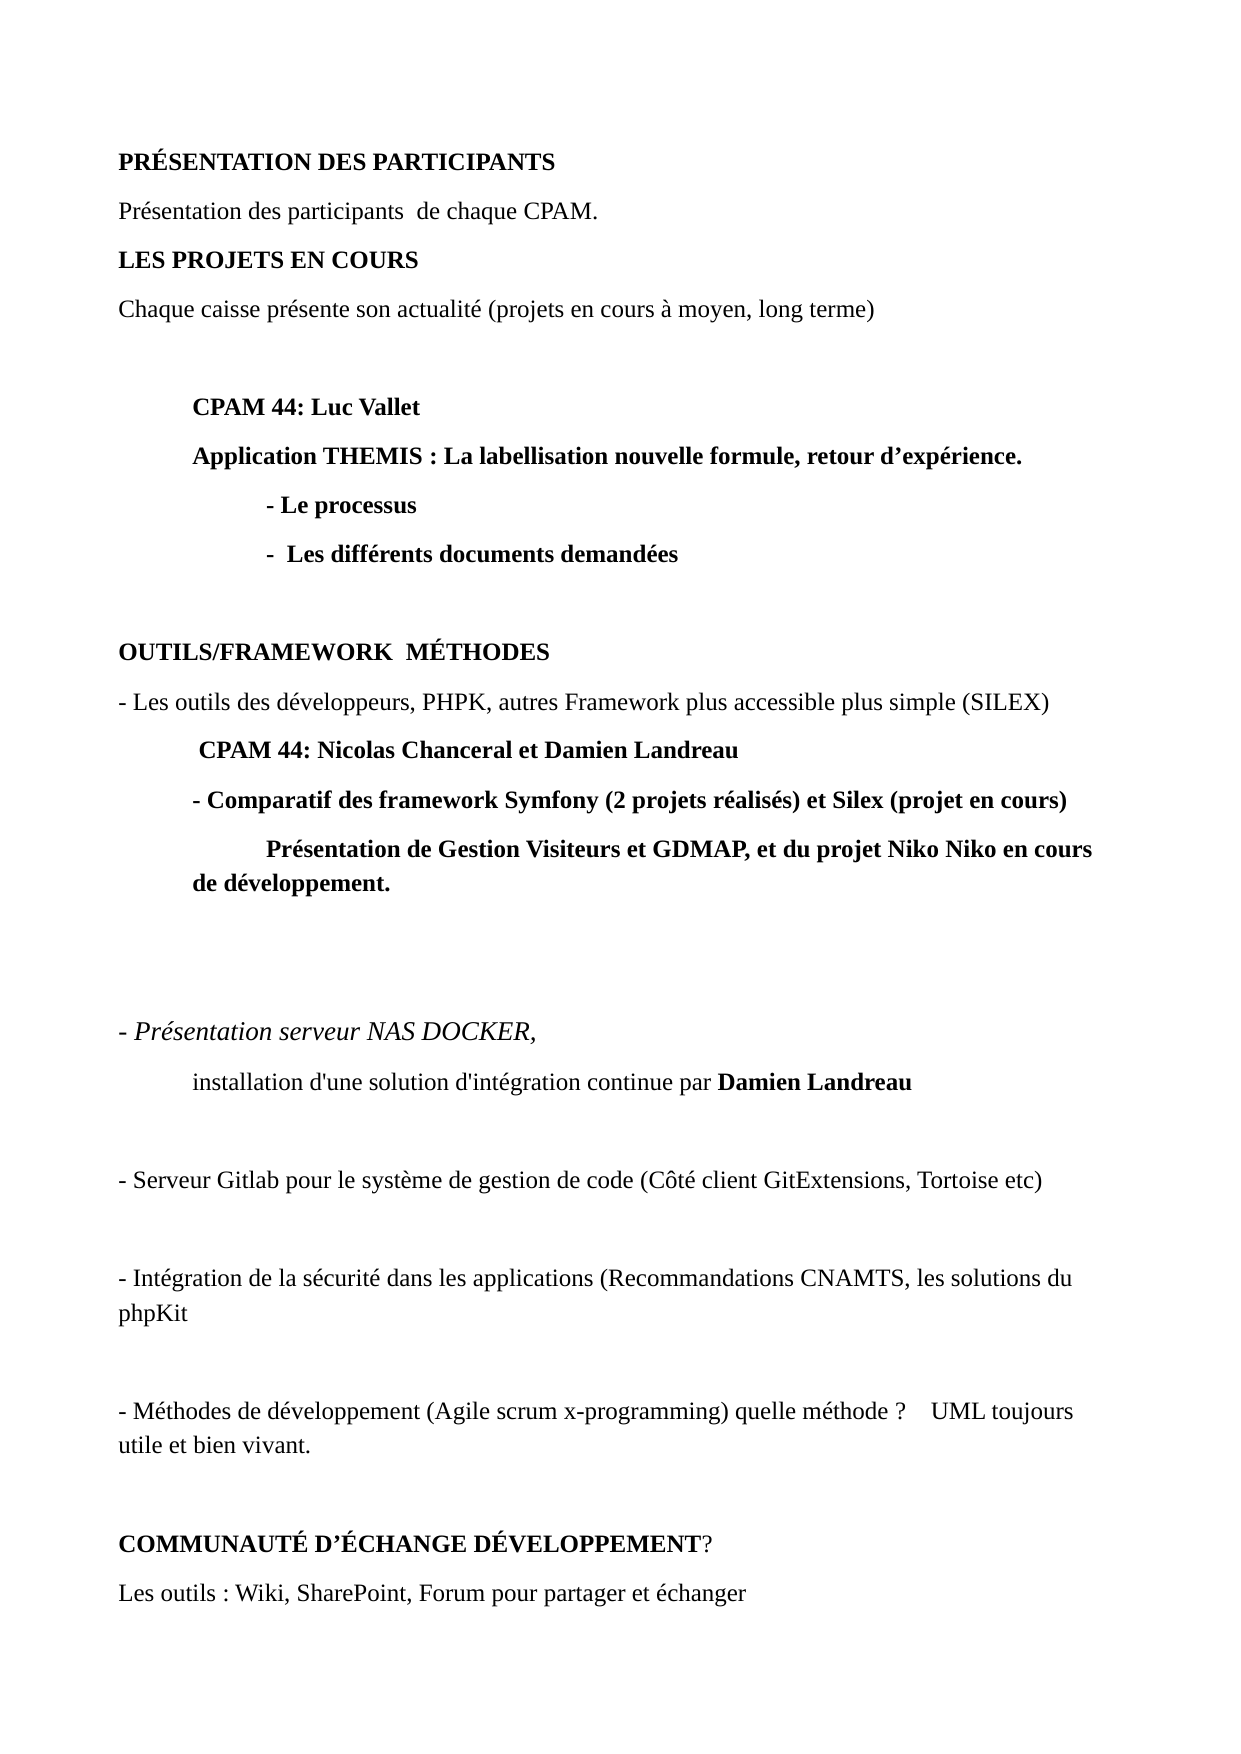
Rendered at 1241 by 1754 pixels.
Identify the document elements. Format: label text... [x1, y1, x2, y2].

text COMMUNAUTÉ D’ÉCHANGE DÉVELOPPEMENT? [118, 1529, 1122, 1557]
text - Comparatif des framework Symfony (2 projets réalisés) et Silex (projet en cours) [192, 785, 1122, 813]
text - Les outils des développeurs, PHPK, autres Framework plus accessible plus simple (SILEX) [118, 687, 1122, 715]
text Les outils : Wiki, SharePoint, Forum pour partager et échanger [118, 1578, 1122, 1607]
text Présentation de Gestion Visiteurs et GDMAP, et du projet Niko Niko en cours de développement. [192, 834, 1122, 897]
text CPAM 44: Luc Vallet [192, 392, 1122, 421]
text PRÉSENTATION DES PARTICIPANTS [118, 147, 1122, 176]
text Application THEMIS : La labellisation nouvelle formule, retour d’expérience. [118, 441, 1122, 470]
text OUTILS/FRAMEWORK MÉTHODES [118, 637, 1122, 666]
text Présentation des participants de chaque CPAM. [118, 196, 1122, 225]
text - Intégration de la sécurité dans les applications (Recommandations CNAMTS, les solutions du phpKit [118, 1263, 1122, 1327]
text - Les différents documents demandées [266, 539, 1122, 568]
text - Méthodes de développement (Agile scrum x-programming) quelle méthode ? UML toujours utile et bien vivant. [118, 1396, 1122, 1459]
text LES PROJETS EN COURS [118, 245, 1122, 274]
text installation d'une solution d'intégration continue par Damien Landreau [118, 1067, 1122, 1096]
text - Serveur Gitlab pour le système de gestion de code (Côté client GitExtensions, Tortoise etc) [118, 1165, 1122, 1194]
text - Le processus [266, 490, 1122, 519]
text Chaque caisse présente son actualité (projets en cours à moyen, long terme) [118, 294, 1122, 323]
text CPAM 44: Nicolas Chanceral et Damien Landreau [192, 736, 1122, 764]
text - Présentation serveur NAS DOCKER, [118, 1015, 1122, 1047]
